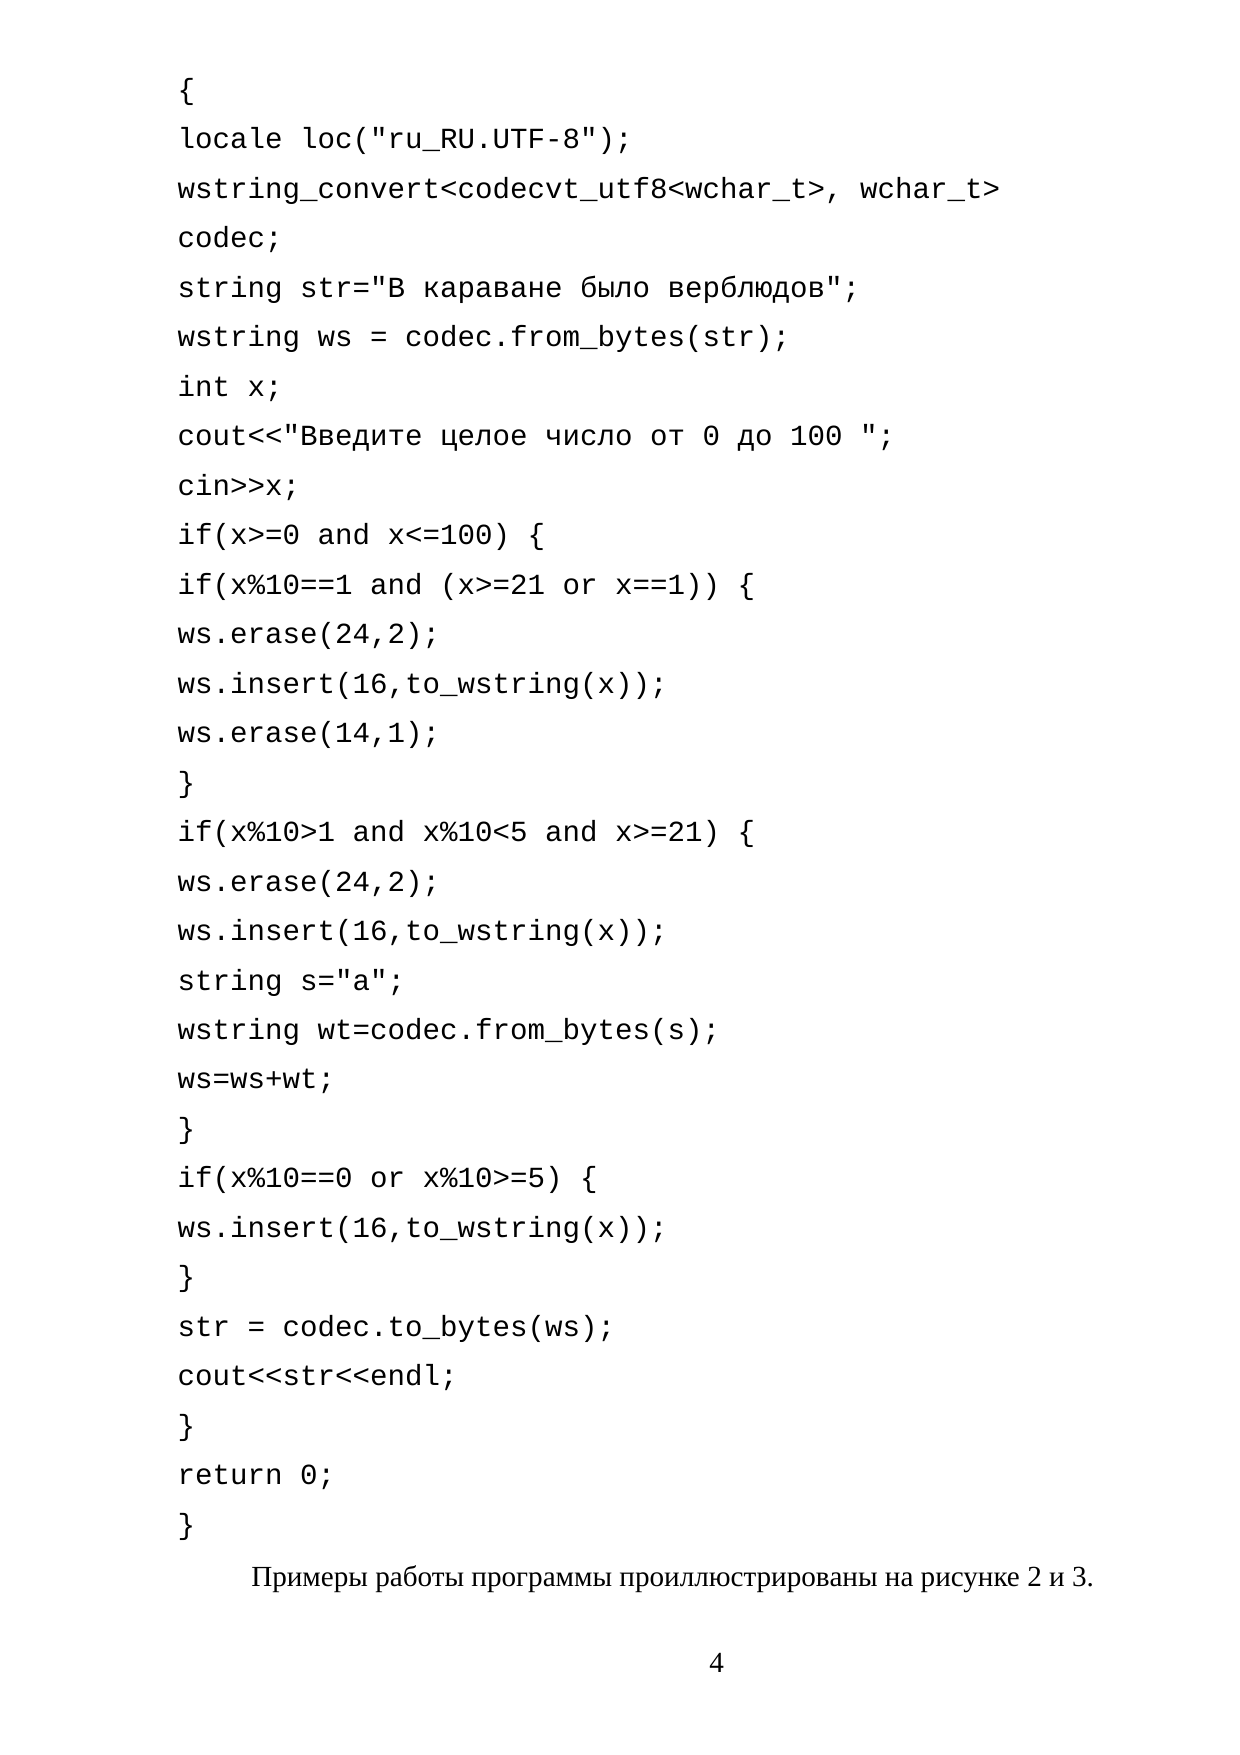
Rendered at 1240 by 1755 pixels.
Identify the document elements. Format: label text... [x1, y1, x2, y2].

text } [177, 1114, 1182, 1147]
text ws=ws+wt; [177, 1064, 1182, 1098]
text cout<<"Введите целое число от 0 до 100 "; [177, 421, 1182, 454]
text string s="а"; [177, 966, 1182, 999]
text ws.erase(24,2); [177, 619, 1182, 652]
text ws.insert(16,to_wstring(x)); [177, 916, 1182, 949]
text ws.erase(24,2); [177, 867, 1182, 900]
text locale loc("ru_RU.UTF-8"); [177, 124, 1182, 157]
text if(x%10==1 and (x>=21 or x==1)) { [177, 570, 1182, 603]
text wstring_convert<codecvt_utf8<wchar_t>, wchar_t> [177, 174, 1182, 207]
text { [177, 75, 1182, 108]
text } [177, 1510, 1182, 1543]
text ws.erase(14,1); [177, 718, 1182, 751]
text Примеры работы программы проиллюстрированы на рисунке 2 и 3. [251, 1559, 1182, 1593]
text string str="В караване было верблюдов"; [177, 273, 1182, 306]
text ws.insert(16,to_wstring(x)); [177, 1213, 1182, 1246]
text int x; [177, 372, 1182, 405]
text if(x>=0 and x<=100) { [177, 520, 1182, 553]
text } [177, 1411, 1182, 1444]
text wstring wt=codec.from_bytes(s); [177, 1015, 1182, 1048]
text codec; [177, 223, 1182, 256]
text if(x%10==0 or x%10>=5) { [177, 1163, 1182, 1197]
text cout<<str<<endl; [177, 1361, 1182, 1394]
text wstring ws = codec.from_bytes(str); [177, 322, 1182, 355]
text } [177, 1262, 1182, 1296]
text str = codec.to_bytes(ws); [177, 1312, 1182, 1345]
text cin>>x; [177, 471, 1182, 504]
text ws.insert(16,to_wstring(x)); [177, 669, 1182, 702]
text return 0; [177, 1460, 1182, 1493]
text if(x%10>1 and x%10<5 and x>=21) { [177, 817, 1182, 850]
text } [177, 768, 1182, 801]
